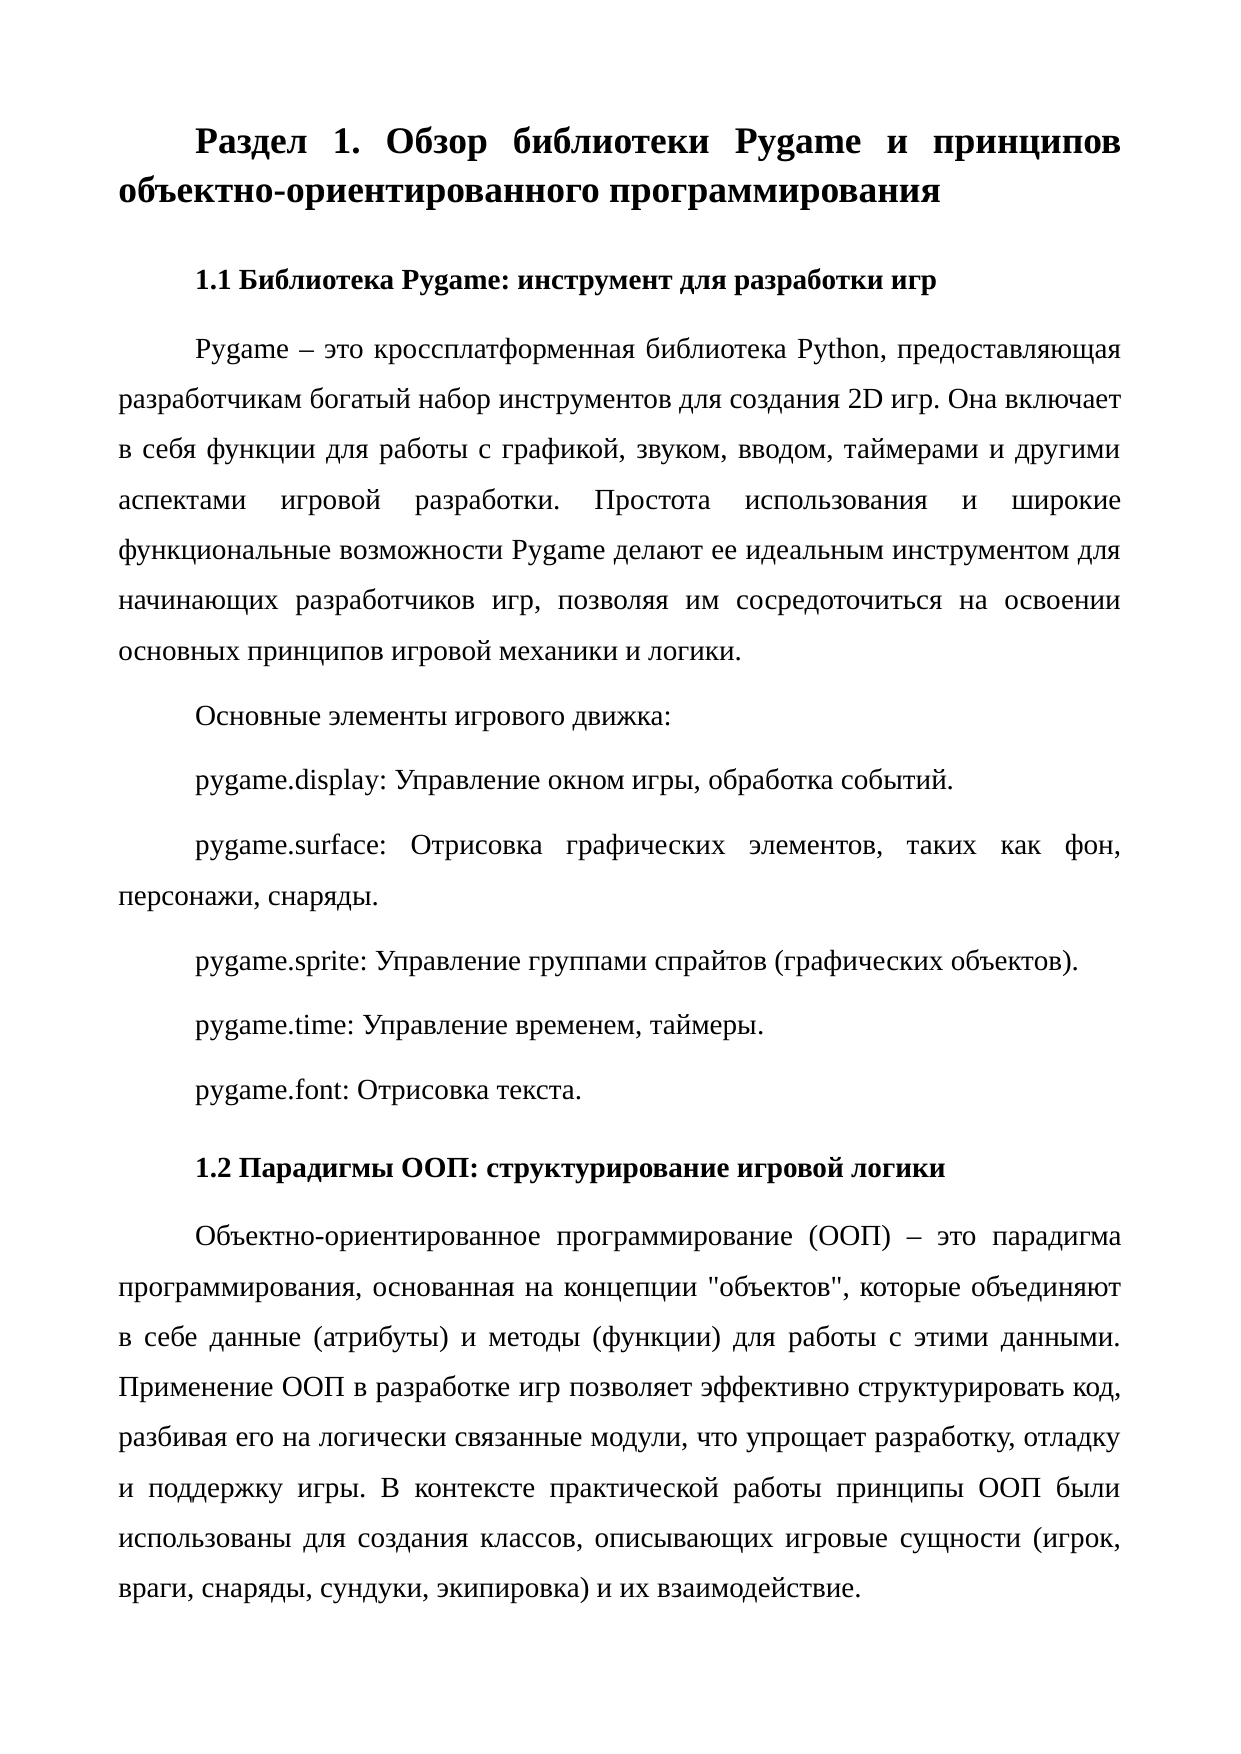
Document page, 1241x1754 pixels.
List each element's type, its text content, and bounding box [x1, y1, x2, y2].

text pygame.surface: Отрисовка графических элементов, таких как фон, персонажи, снаряды. [118, 827, 1122, 911]
text Объектно-ориентированное программирование (ООП) – это парадигма программирования, основанная на концепции "объектов", которые объединяют в себе данные (атрибуты) и методы (функции) для работы с этими данными. Применение ООП в разработке игр позволяет эффективно структурировать код, разбивая его на логически связанные модули, что упрощает разработку, отладку и поддержку игры. В контексте практической работы принципы ООП были использованы для создания классов, описывающих игровые сущности (игрок, враги, снаряды, сундуки, экипировка) и их взаимодействие. [118, 1218, 1122, 1604]
text pygame.sprite: Управление группами спрайтов (графических объектов). [118, 943, 1122, 976]
text Pygame – это кроссплатформенная библиотека Python, предоставляющая разработчикам богатый набор инструментов для создания 2D игр. Она включает в себя функции для работы с графикой, звуком, вводом, таймерами и другими аспектами игровой разработки. Простота использования и широкие функциональные возможности Pygame делают ее идеальным инструментом для начинающих разработчиков игр, позволяя им сосредоточиться на освоении основных принципов игровой механики и логики. [118, 331, 1122, 666]
text pygame.time: Управление временем, таймеры. [118, 1007, 1122, 1041]
text pygame.display: Управление окном игры, обработка событий. [118, 762, 1122, 796]
text pygame.font: Отрисовка текста. [118, 1072, 1122, 1106]
subtitle 1.1 Библиотека Pygame: инструмент для разработки игр [118, 262, 1122, 296]
subtitle 1.2 Парадигмы ООП: структурирование игровой логики [118, 1150, 1122, 1183]
text Раздел 1. Обзор библиотеки Pygame и принципов объектно-ориентированного программирования [118, 118, 1122, 211]
text Основные элементы игрового движка: [118, 698, 1122, 731]
